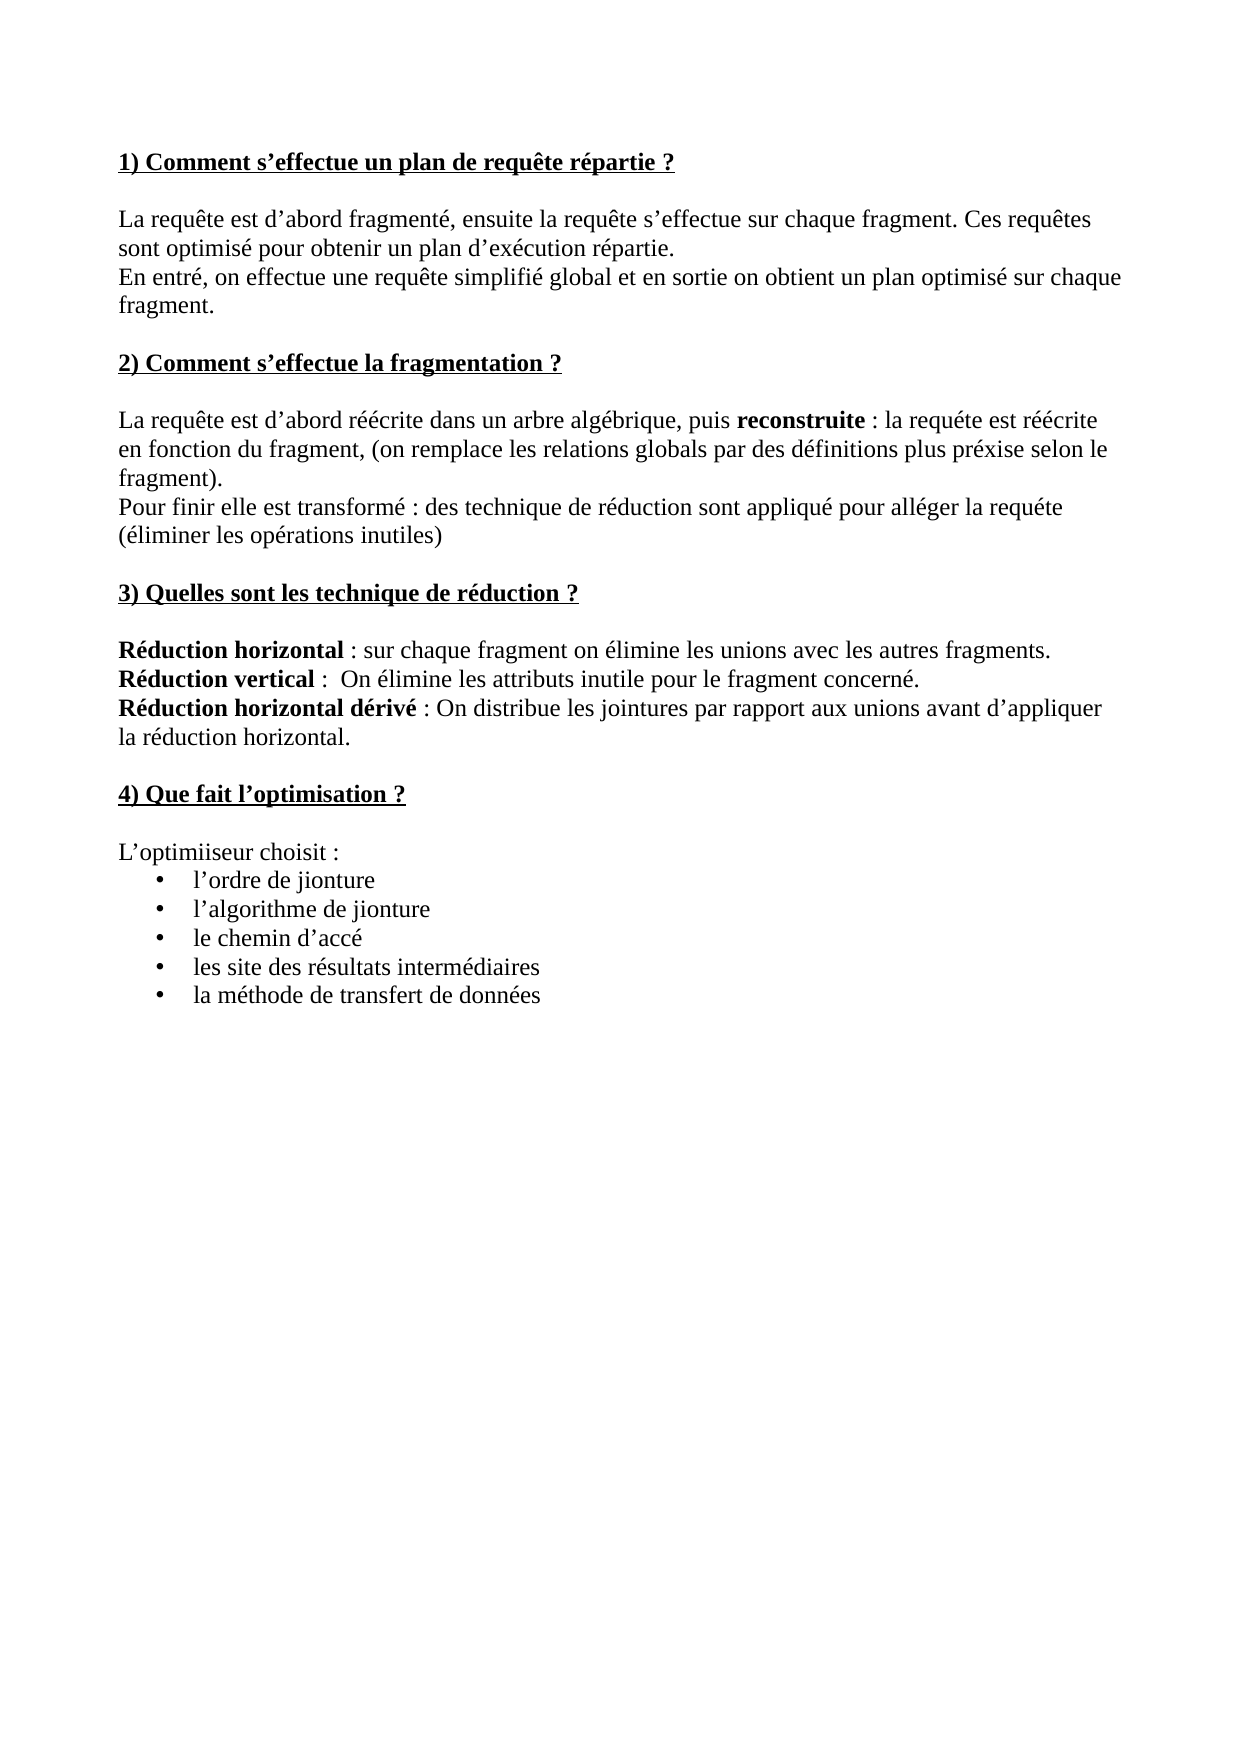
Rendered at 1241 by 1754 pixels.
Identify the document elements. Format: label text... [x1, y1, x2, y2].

text La requête est d’abord réécrite dans un arbre algébrique, puis reconstruite : la requéte est réécrite en fonction du fragment, (on remplace les relations globals par des définitions plus préxise selon le fragment). [118, 406, 1122, 492]
text 3) Quelles sont les technique de réduction ? [118, 578, 1122, 607]
list la méthode de transfert de données [156, 981, 1122, 1009]
text Pour finir elle est transformé : des technique de réduction sont appliqué pour alléger la requéte (éliminer les opérations inutiles) [118, 492, 1122, 549]
text L’optimiiseur choisit : [118, 837, 1122, 866]
text En entré, on effectue une requête simplifié global et en sortie on obtient un plan optimisé sur chaque fragment. [118, 262, 1122, 319]
text Réduction vertical : On élimine les attributs inutile pour le fragment concerné. [118, 664, 1122, 693]
list l’algorithme de jionture [156, 894, 1122, 923]
list les site des résultats intermédiaires [156, 952, 1122, 981]
text Réduction horizontal : sur chaque fragment on élimine les unions avec les autres fragments. [118, 636, 1122, 664]
list l’ordre de jionture [156, 866, 1122, 894]
text 4) Que fait l’optimisation ? [118, 779, 1122, 808]
list le chemin d’accé [156, 923, 1122, 952]
text La requête est d’abord fragmenté, ensuite la requête s’effectue sur chaque fragment. Ces requêtes sont optimisé pour obtenir un plan d’exécution répartie. [118, 204, 1122, 262]
text 2) Comment s’effectue la fragmentation ? [118, 348, 1122, 377]
text 1) Comment s’effectue un plan de requête répartie ? [118, 147, 1122, 176]
text Réduction horizontal dérivé : On distribue les jointures par rapport aux unions avant d’appliquer la réduction horizontal. [118, 693, 1122, 751]
